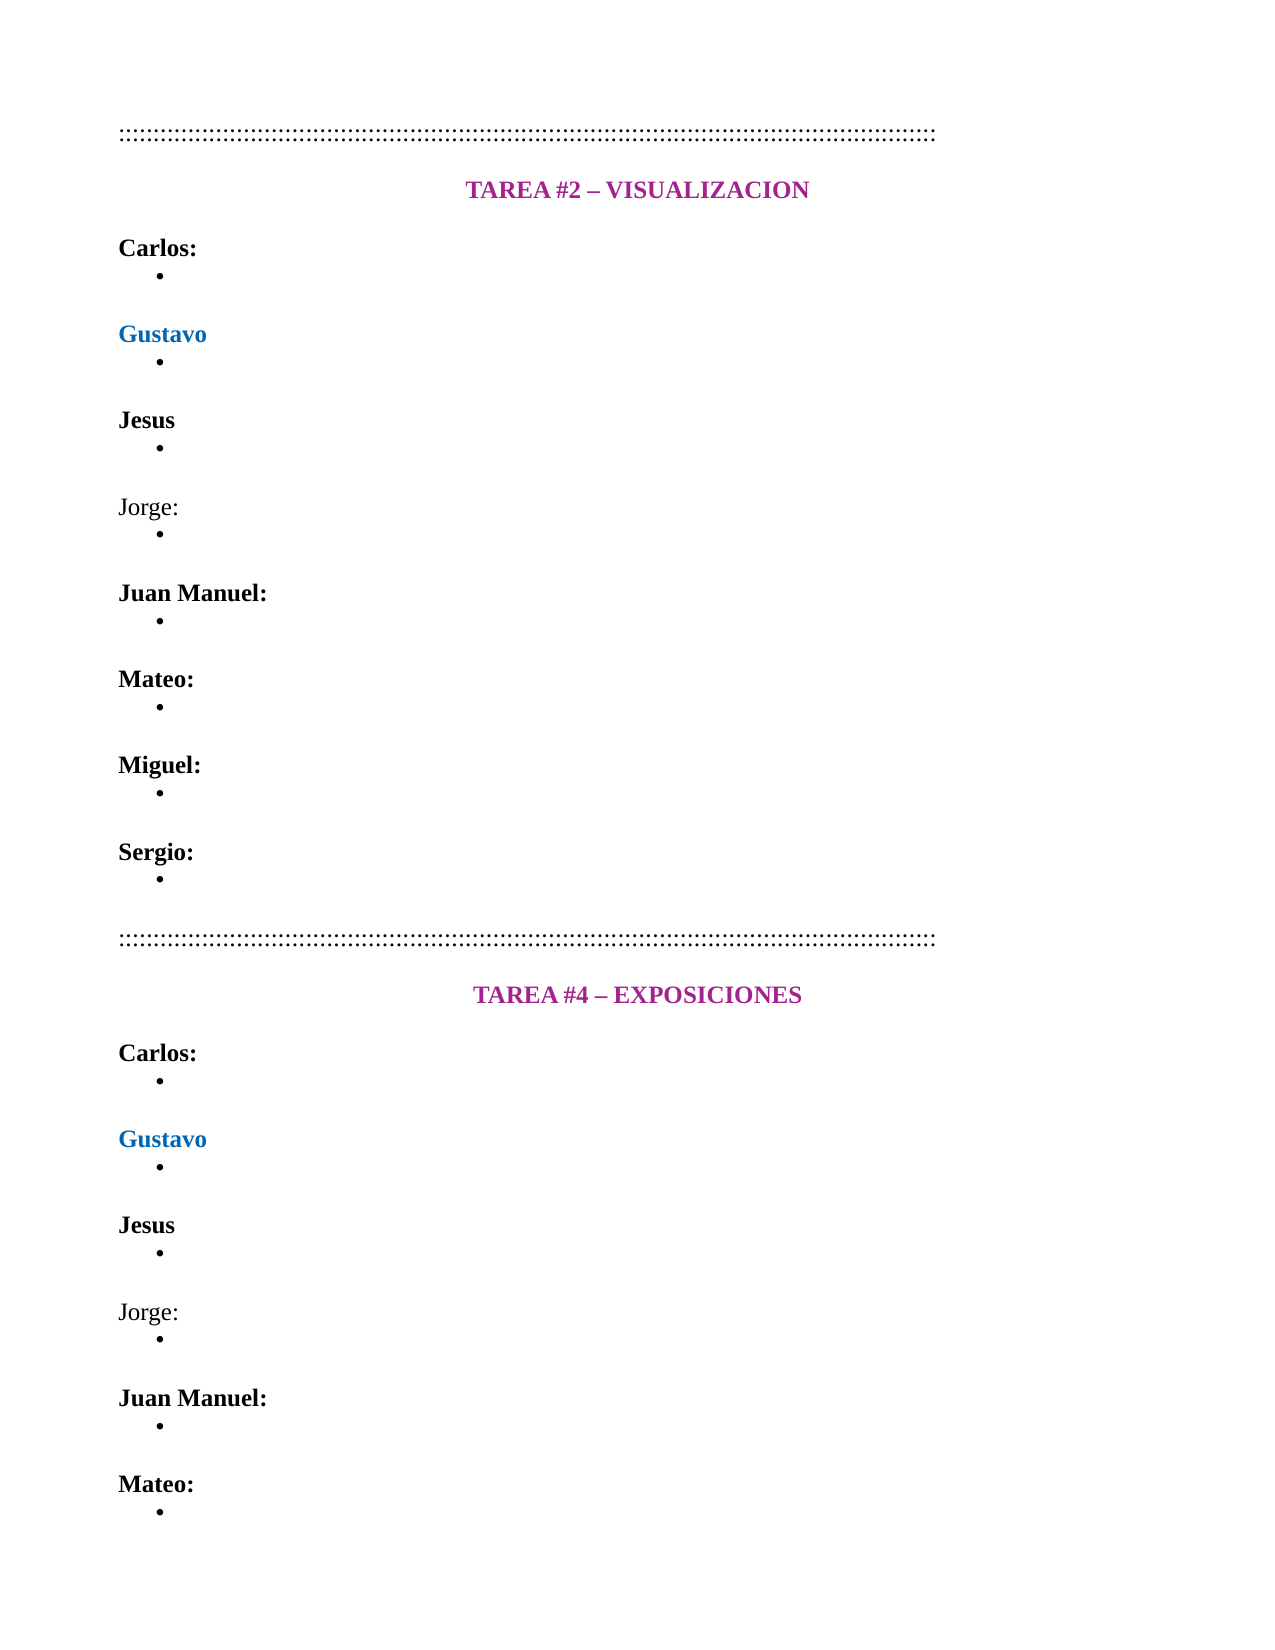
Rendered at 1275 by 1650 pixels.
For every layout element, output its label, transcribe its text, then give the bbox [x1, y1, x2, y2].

text Sergio: [118, 837, 1157, 866]
text Juan Manuel: [118, 578, 1157, 607]
text Carlos: [118, 1038, 1157, 1067]
text Gustavo [118, 319, 1157, 348]
text :::::::::::::::::::::::::::::::::::::::::::::::::::::::::::::::::::::::::::::::::::::::::::::::::::::::::::::::::::::: [118, 923, 1157, 952]
text Gustavo [118, 1124, 1157, 1153]
text Carlos: [118, 233, 1157, 262]
text Mateo: [118, 664, 1157, 693]
text Juan Manuel: [118, 1383, 1157, 1412]
text Jesus [118, 1211, 1157, 1239]
text Jorge: [118, 492, 1157, 521]
text Jorge: [118, 1297, 1157, 1326]
text TAREA #4 – EXPOSICIONES [118, 981, 1157, 1009]
text Jesus [118, 406, 1157, 434]
text Mateo: [118, 1469, 1157, 1498]
text TAREA #2 – VISUALIZACION [118, 176, 1157, 204]
text :::::::::::::::::::::::::::::::::::::::::::::::::::::::::::::::::::::::::::::::::::::::::::::::::::::::::::::::::::::: [118, 118, 1157, 147]
text Miguel: [118, 751, 1157, 779]
